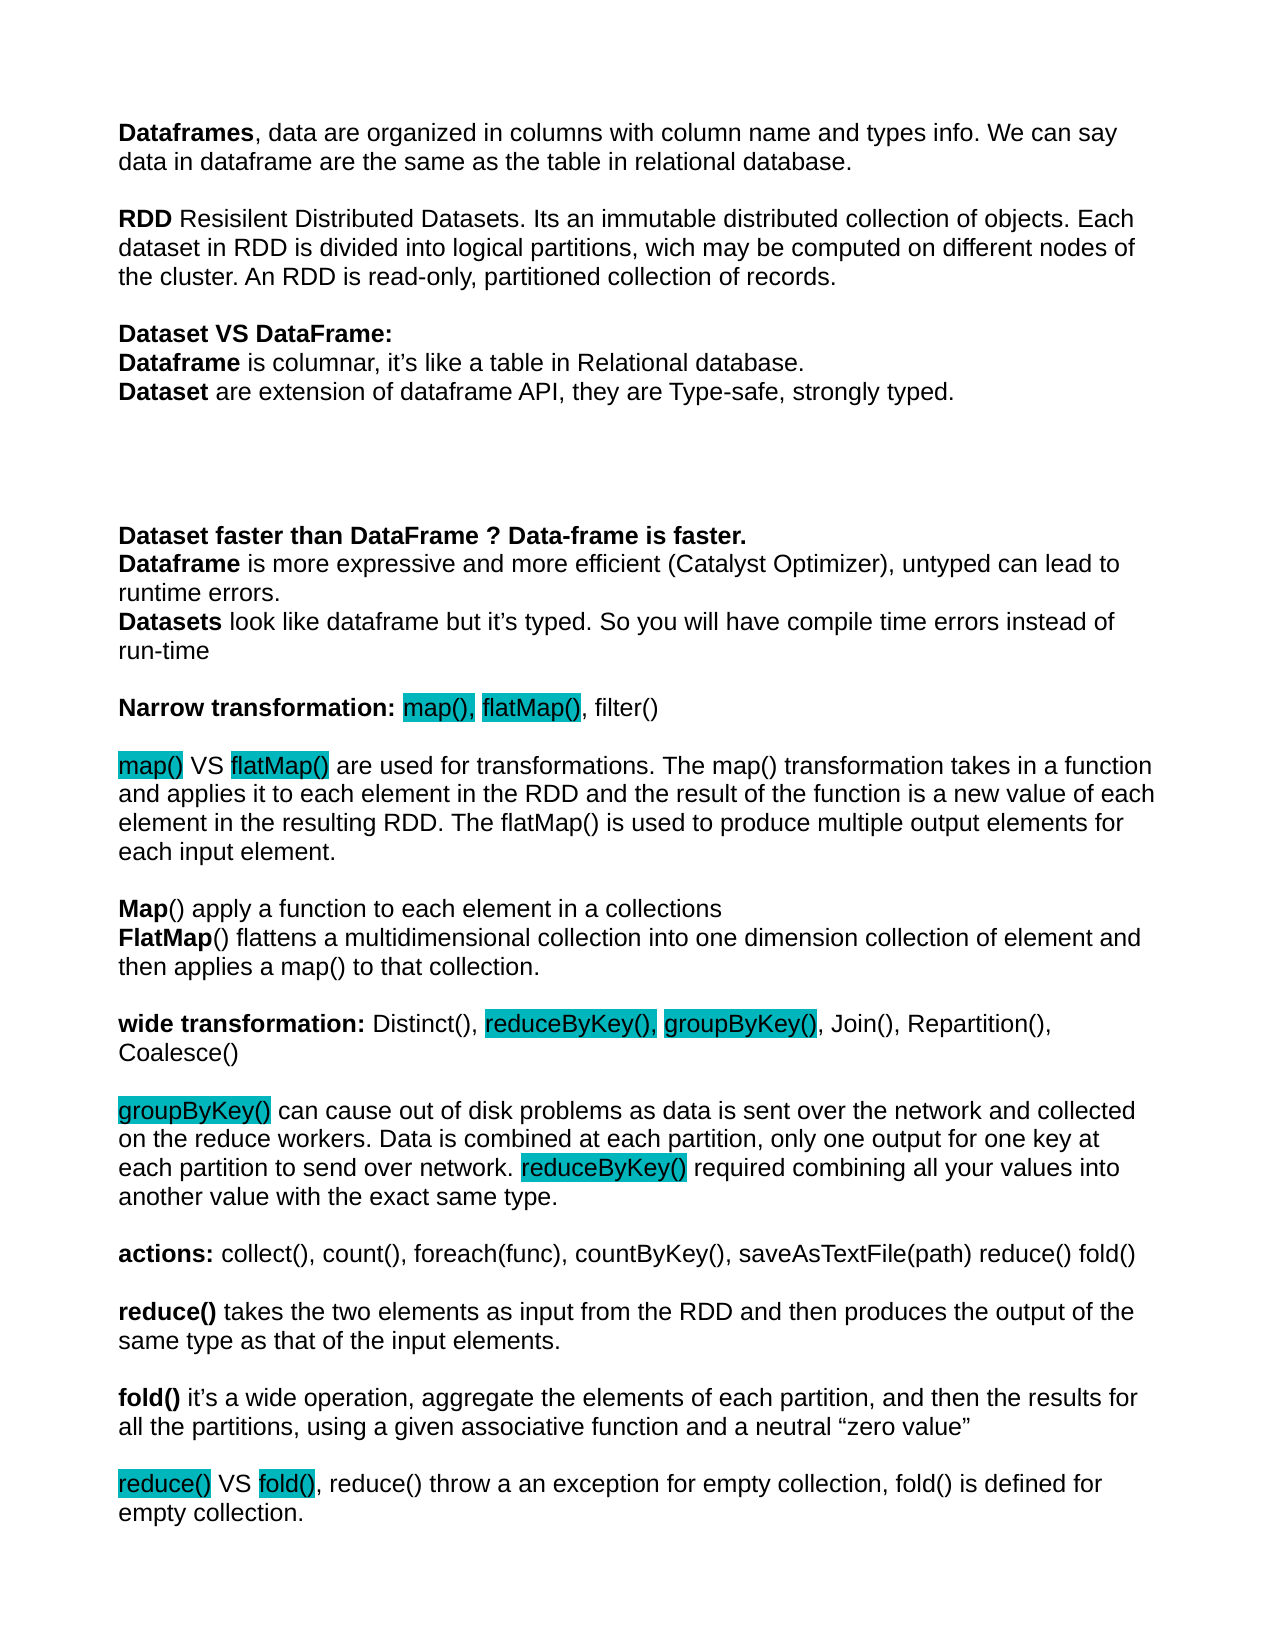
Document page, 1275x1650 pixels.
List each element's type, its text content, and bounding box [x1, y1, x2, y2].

text Dataframe is columnar, it’s like a table in Relational database. [118, 348, 1157, 377]
text reduce() takes the two elements as input from the RDD and then produces the output of the same type as that of the input elements. [118, 1297, 1157, 1354]
text reduce() VS fold(), reduce() throw a an exception for empty collection, fold() is defined for empty collection. [118, 1469, 1157, 1527]
text RDD Resisilent Distributed Datasets. Its an immutable distributed collection of objects. Each dataset in RDD is divided into logical partitions, wich may be computed on different nodes of the cluster. An RDD is read-only, partitioned collection of records. [118, 204, 1157, 291]
text groupByKey() can cause out of disk problems as data is sent over the network and collected on the reduce workers. Data is combined at each partition, only one output for one key at each partition to send over network. reduceByKey() required combining all your values into another value with the exact same type. [118, 1096, 1157, 1211]
text Narrow transformation: map(), flatMap(), filter() [118, 693, 1157, 722]
text wide transformation: Distinct(), reduceByKey(), groupByKey(), Join(), Repartition(), Coalesce() [118, 1009, 1157, 1067]
text Dataframes, data are organized in columns with column name and types info. We can say data in dataframe are the same as the table in relational database. [118, 118, 1157, 176]
text actions: collect(), count(), foreach(func), countByKey(), saveAsTextFile(path) reduce() fold() [118, 1239, 1157, 1268]
text Dataset faster than DataFrame ? Data-frame is faster. [118, 521, 1157, 549]
text fold() it’s a wide operation, aggregate the elements of each partition, and then the results for all the partitions, using a given associative function and a neutral “zero value” [118, 1383, 1157, 1441]
text Dataset are extension of dataframe API, they are Type-safe, strongly typed. [118, 377, 1157, 406]
text Dataframe is more expressive and more efficient (Catalyst Optimizer), untyped can lead to runtime errors. [118, 549, 1157, 607]
text Dataset VS DataFrame: [118, 319, 1157, 348]
text Map() apply a function to each element in a collections [118, 894, 1157, 923]
text Datasets look like dataframe but it’s typed. So you will have compile time errors instead of run-time [118, 607, 1157, 664]
text FlatMap() flattens a multidimensional collection into one dimension collection of element and then applies a map() to that collection. [118, 923, 1157, 981]
text map() VS flatMap() are used for transformations. The map() transformation takes in a function and applies it to each element in the RDD and the result of the function is a new value of each element in the resulting RDD. The flatMap() is used to produce multiple output elements for each input element. [118, 751, 1157, 866]
